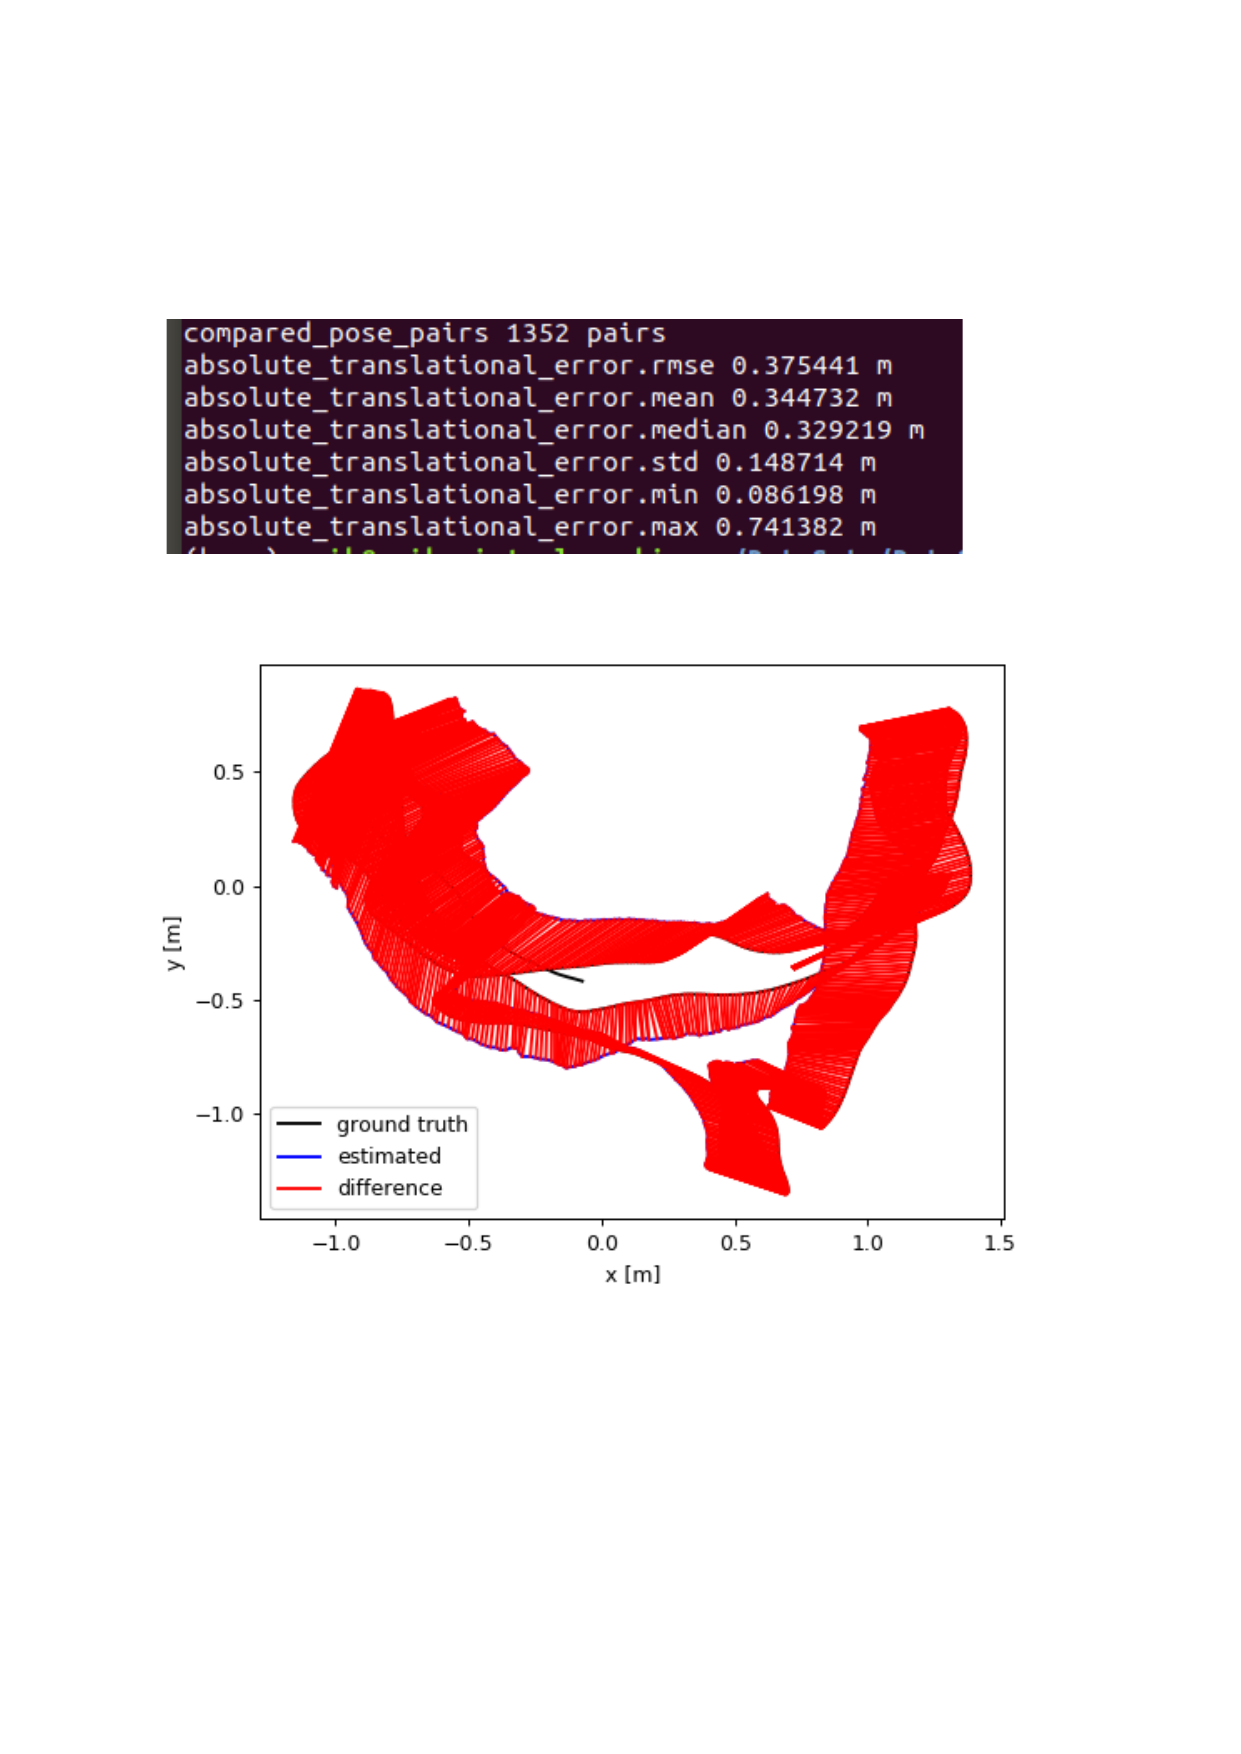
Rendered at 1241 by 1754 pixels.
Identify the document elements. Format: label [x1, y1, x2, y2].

picture [166, 319, 963, 554]
picture [140, 578, 1101, 1299]
